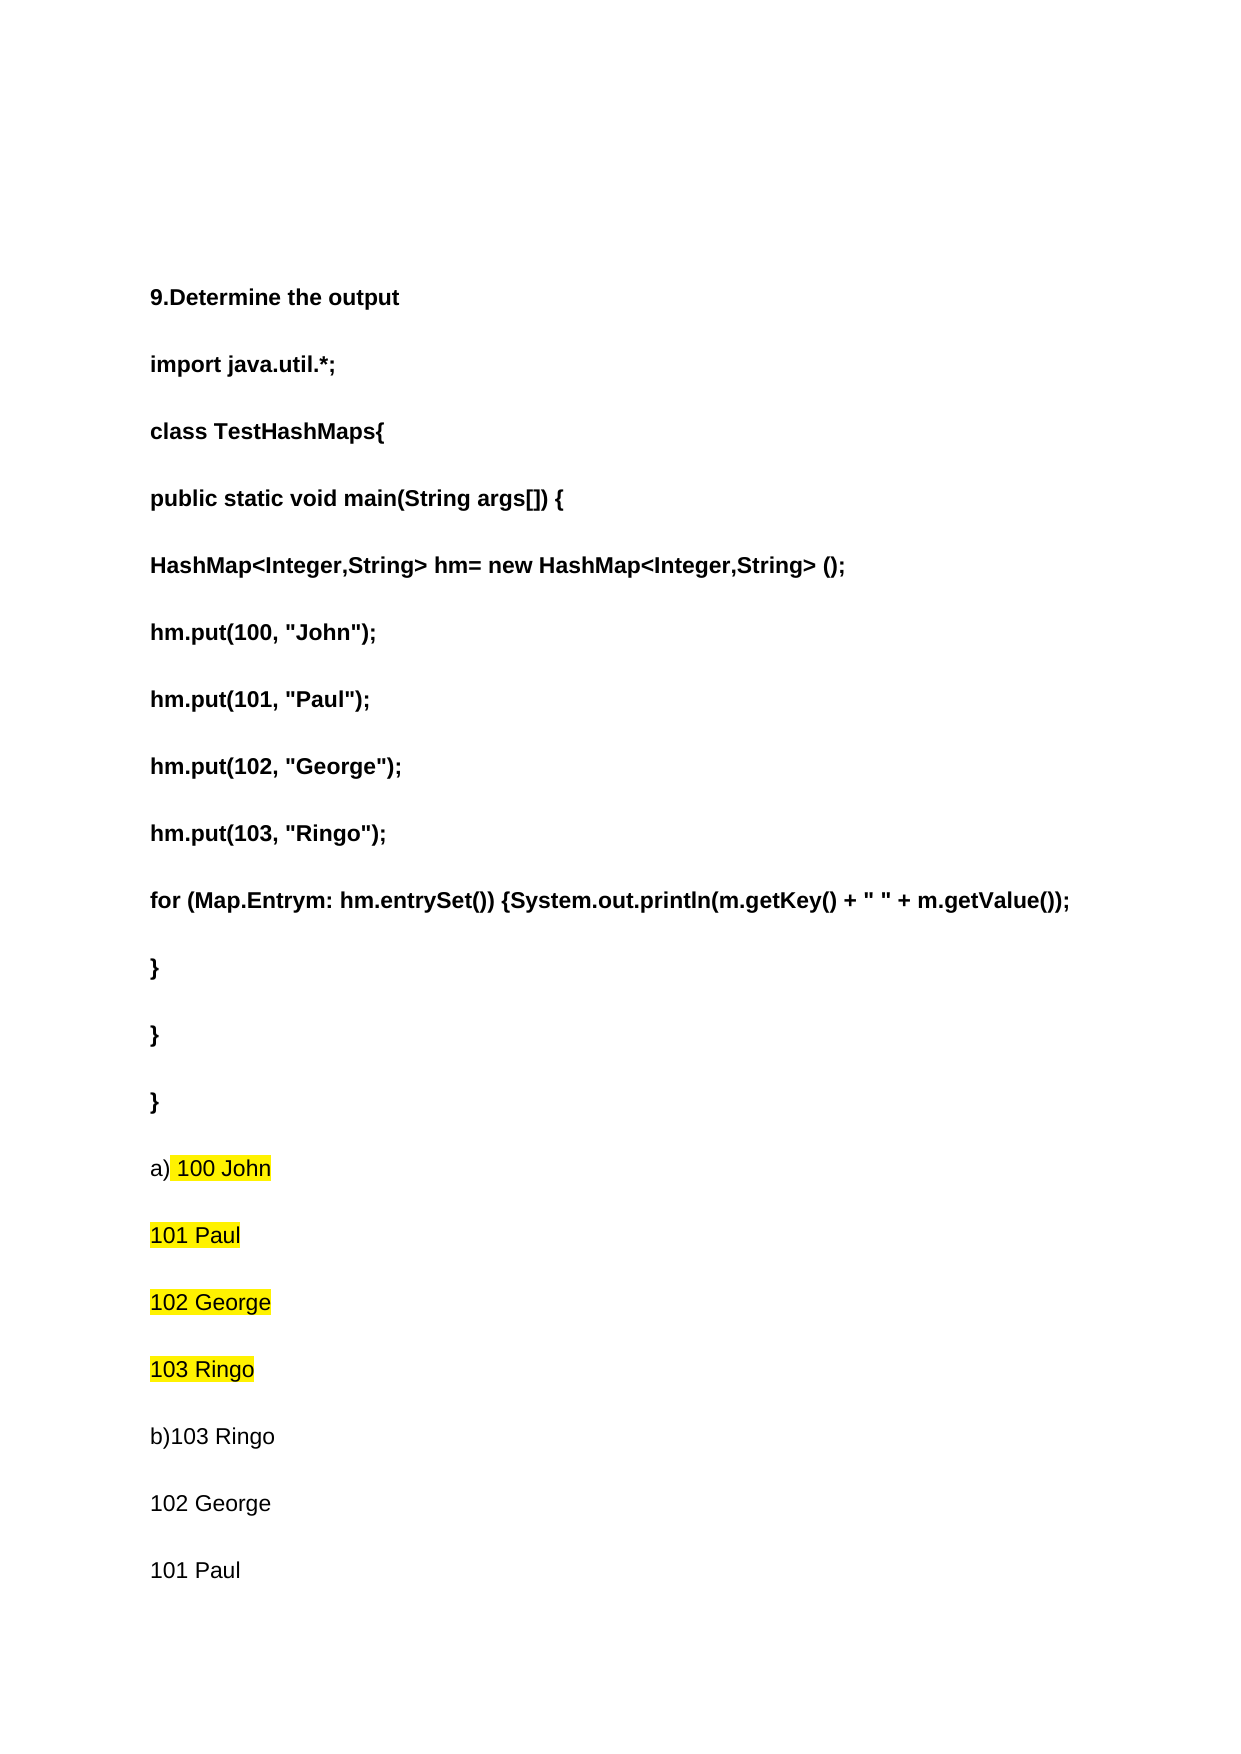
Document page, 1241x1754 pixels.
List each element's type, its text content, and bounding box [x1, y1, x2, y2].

text hm.put(103, "Ringo"); [150, 820, 1090, 846]
text class TestHashMaps{ [150, 418, 1090, 444]
text import java.util.*; [150, 351, 1090, 377]
text } [150, 954, 1090, 980]
text HashMap<Integer,String> hm= new HashMap<Integer,String> (); [150, 552, 1090, 578]
text 9.Determine the output [150, 284, 1090, 310]
text 101 Paul [150, 1557, 1090, 1583]
text hm.put(101, "Paul"); [150, 686, 1090, 712]
text for (Map.Entrym: hm.entrySet()) {System.out.println(m.getKey() + " " + m.getValue()); [150, 887, 1090, 913]
text } [150, 1021, 1090, 1047]
text public static void main(String args[]) { [150, 485, 1090, 511]
text 102 George [150, 1489, 1090, 1516]
text 102 George [150, 1289, 1090, 1315]
text 101 Paul [150, 1222, 1090, 1248]
text 103 Ringo [150, 1356, 1090, 1382]
text hm.put(100, "John"); [150, 619, 1090, 645]
text a) 100 John [150, 1155, 1090, 1181]
text hm.put(102, "George"); [150, 753, 1090, 779]
text b)103 Ringo [150, 1423, 1090, 1449]
text } [150, 1088, 1090, 1114]
